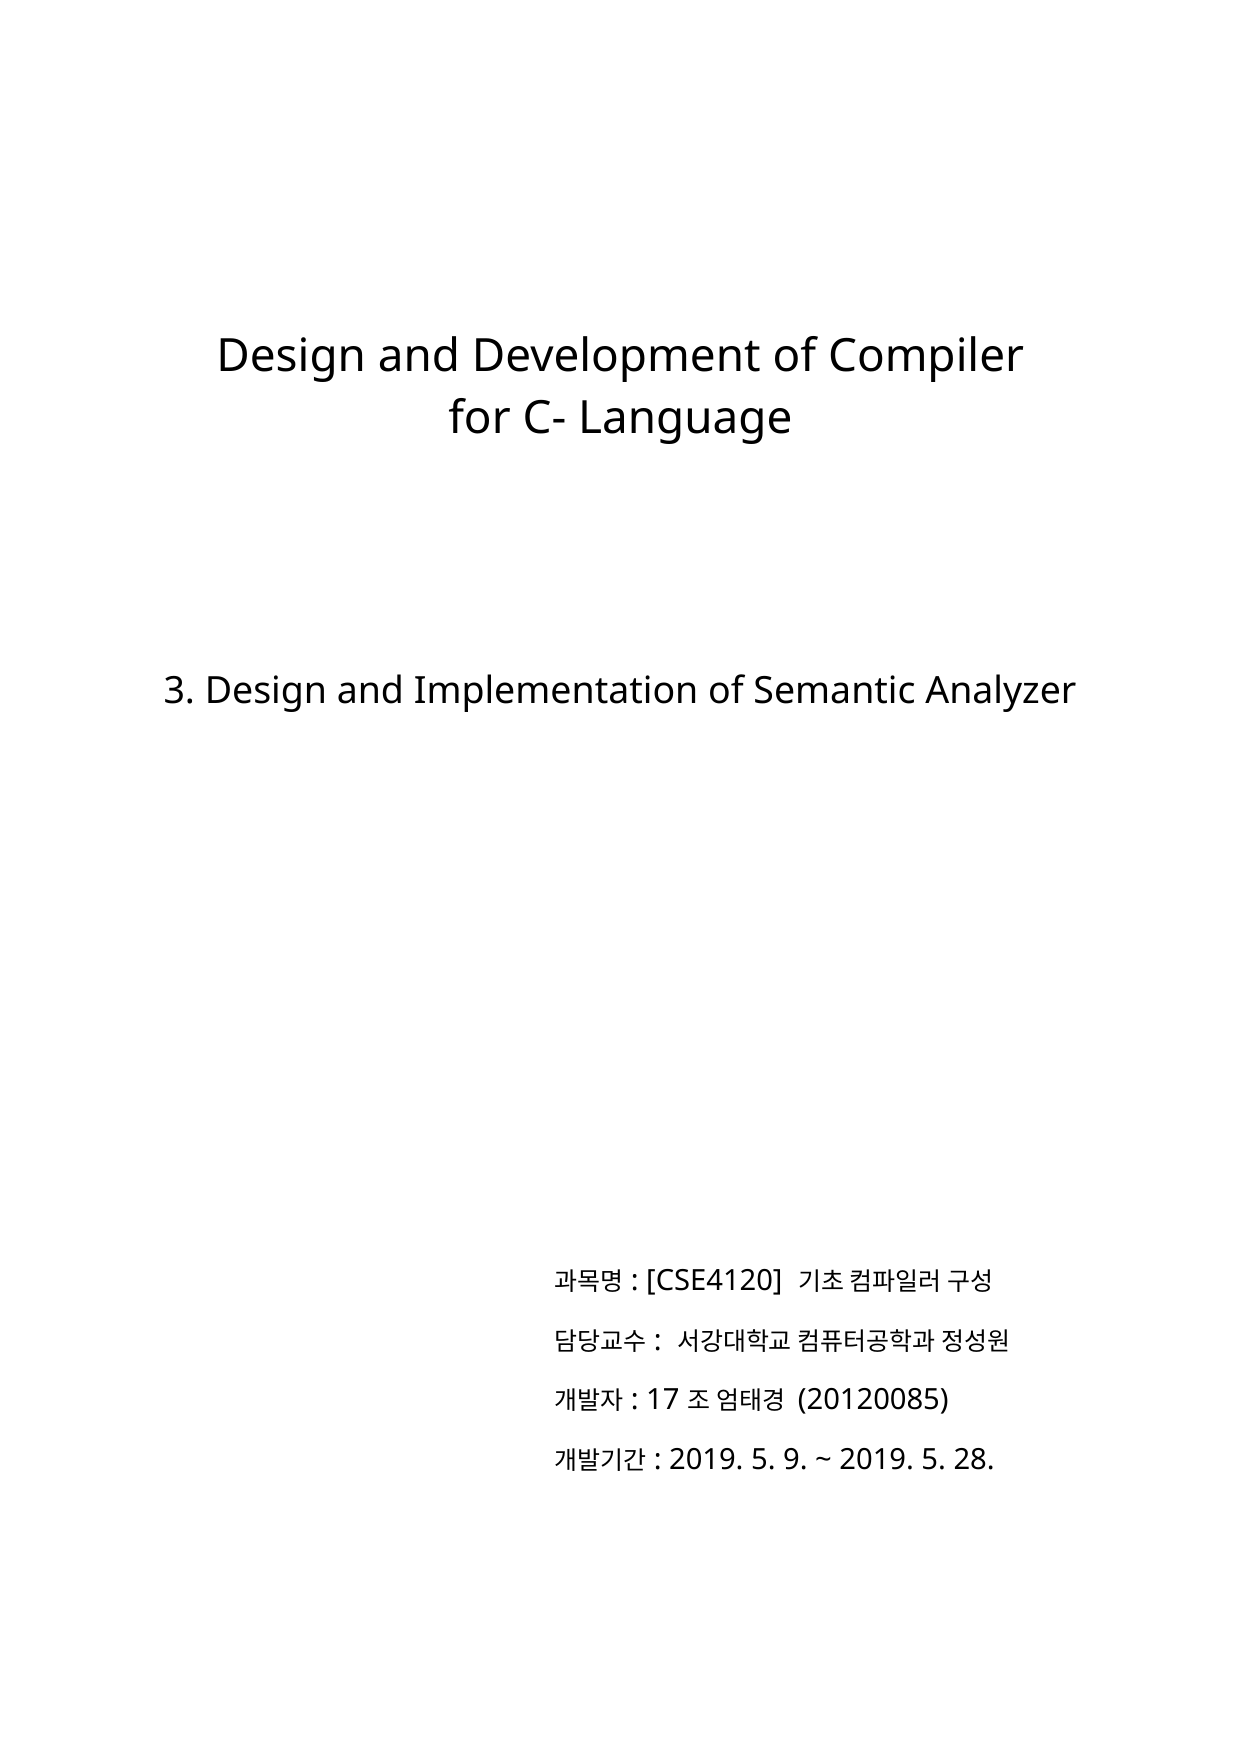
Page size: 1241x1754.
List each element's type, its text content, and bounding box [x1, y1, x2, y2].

text 3. Design and Implementation of Semantic Analyzer [118, 663, 1122, 714]
text Design and Development of Compiler [118, 322, 1122, 385]
text for C- Language [118, 385, 1122, 447]
